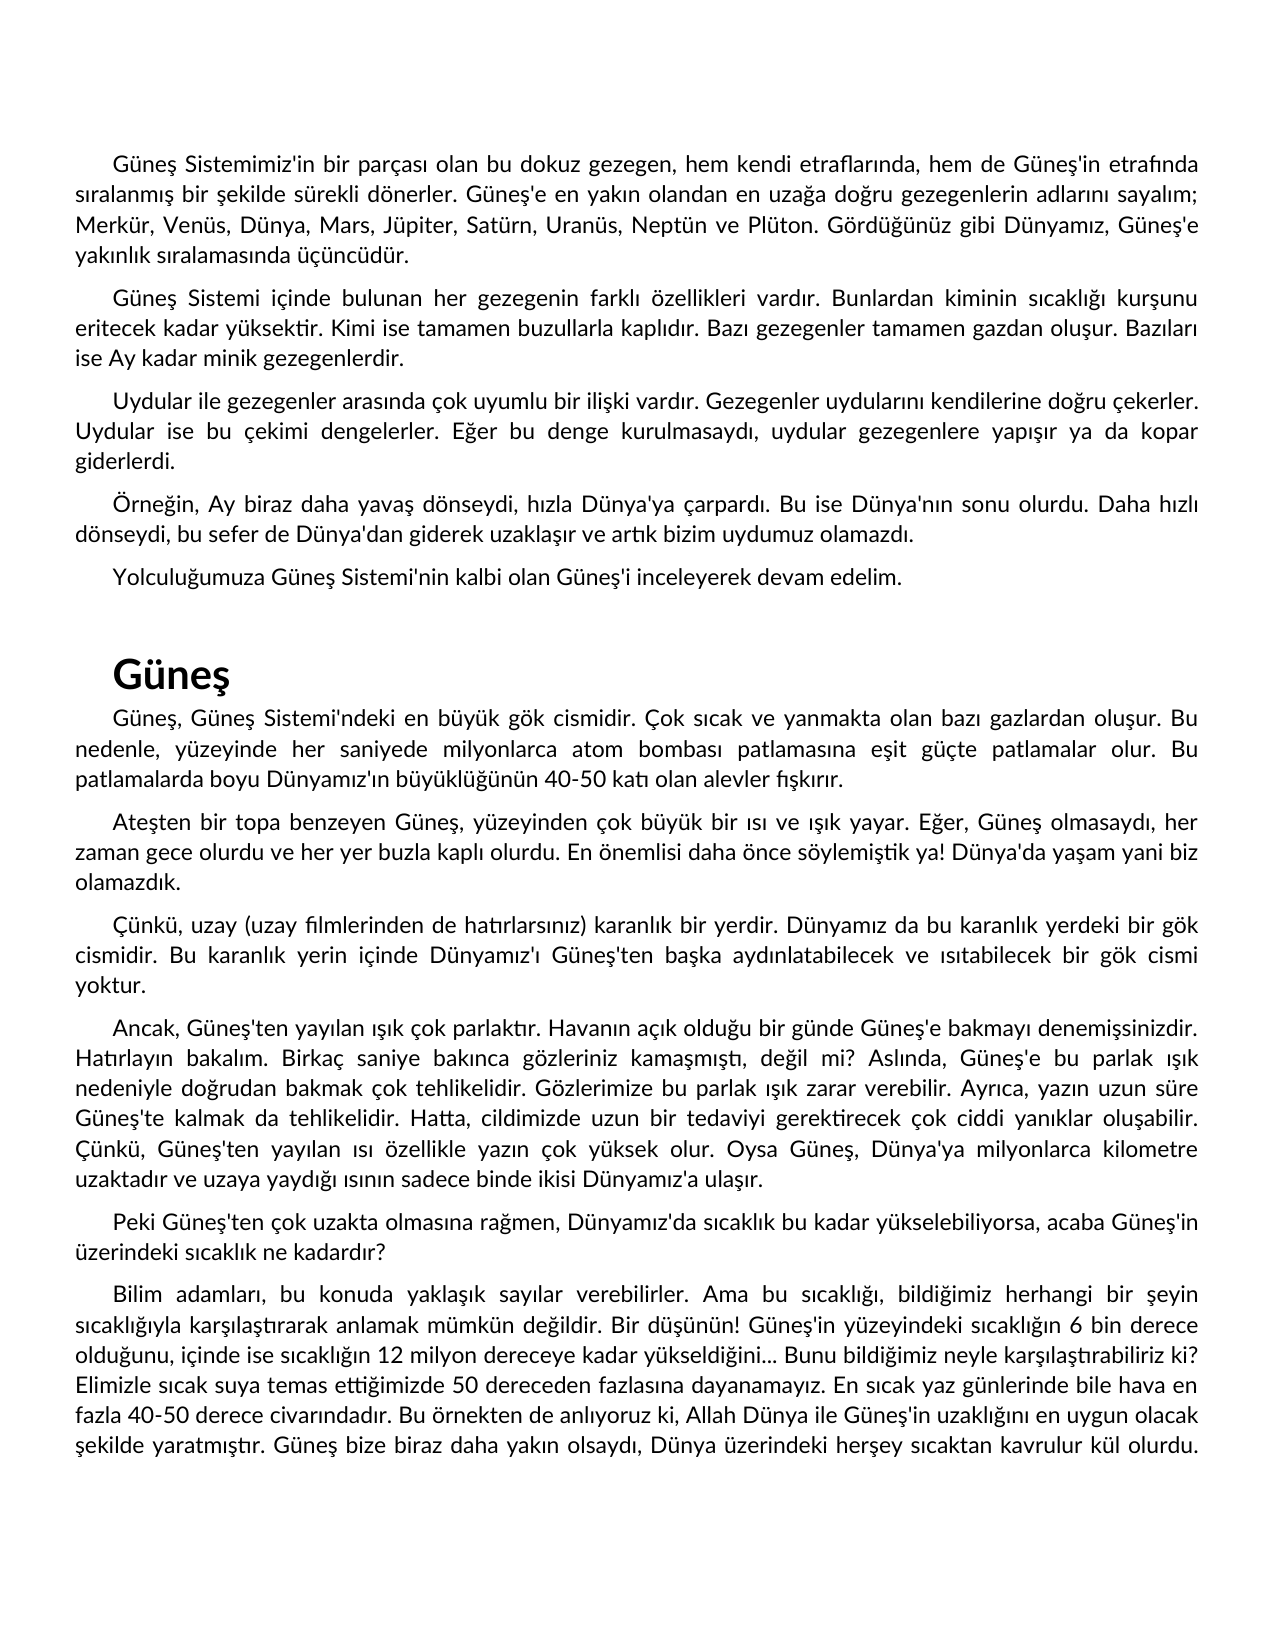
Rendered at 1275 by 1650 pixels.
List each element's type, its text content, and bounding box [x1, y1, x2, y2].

text Bilim adamları, bu konuda yaklaşık sayılar verebilirler. Ama bu sıcaklığı, bildiğimiz herhangi bir şeyin sıcaklığıyla karşılaştırarak anlamak mümkün değildir. Bir düşünün! Güneş'in yüzeyindeki sıcaklığın 6 bin derece olduğunu, içinde ise sıcaklığın 12 milyon dereceye kadar yükseldiğini... Bunu bildiğimiz neyle karşılaştırabiliriz ki? Elimizle sıcak suya temas ettiğimizde 50 dereceden fazlasına dayanamayız. En sıcak yaz günlerinde bile hava en fazla 40-50 derece civarındadır. Bu örnekten de anlıyoruz ki, Allah Dünya ile Güneş'in uzaklığını en uygun olacak şekilde yaratmıştır. Güneş bize biraz daha yakın olsaydı, Dünya üzerindeki herşey sıcaktan kavrulur kül olurdu. [75, 1280, 1200, 1459]
subtitle Güneş [112, 648, 1200, 698]
text Uydular ile gezegenler arasında çok uyumlu bir ilişki vardır. Gezegenler uydularını kendilerine doğru çekerler. Uydular ise bu çekimi dengelerler. Eğer bu denge kurulmasaydı, uydular gezegenlere yapışır ya da kopar giderlerdi. [75, 386, 1200, 474]
text Çünkü, uzay (uzay filmlerinden de hatırlarsınız) karanlık bir yerdir. Dünyamız da bu karanlık yerdeki bir gök cismidir. Bu karanlık yerin içinde Dünyamız'ı Güneş'ten başka aydınlatabilecek ve ısıtabilecek bir gök cismi yoktur. [75, 910, 1200, 998]
text Örneğin, Ay biraz daha yavaş dönseydi, hızla Dünya'ya çarpardı. Bu ise Dünya'nın sonu olurdu. Daha hızlı dönseydi, bu sefer de Dünya'dan giderek uzaklaşır ve artık bizim uydumuz olamazdı. [75, 489, 1200, 547]
text Ateşten bir topa benzeyen Güneş, yüzeyinden çok büyük bir ısı ve ışık yayar. Eğer, Güneş olmasaydı, her zaman gece olurdu ve her yer buzla kaplı olurdu. En önemlisi daha önce söylemiştik ya! Dünya'da yaşam yani biz olamazdık. [75, 807, 1200, 895]
text Ancak, Güneş'ten yayılan ışık çok parlaktır. Havanın açık olduğu bir günde Güneş'e bakmayı denemişsinizdir. Hatırlayın bakalım. Birkaç saniye bakınca gözleriniz kamaşmıştı, değil mi? Aslında, Güneş'e bu parlak ışık nedeniyle doğrudan bakmak çok tehlikelidir. Gözlerimize bu parlak ışık zarar verebilir. Ayrıca, yazın uzun süre Güneş'te kalmak da tehlikelidir. Hatta, cildimizde uzun bir tedaviyi gerektirecek çok ciddi yanıklar oluşabilir. Çünkü, Güneş'ten yayılan ısı özellikle yazın çok yüksek olur. Oysa Güneş, Dünya'ya milyonlarca kilometre uzaktadır ve uzaya yaydığı ısının sadece binde ikisi Dünyamız'a ulaşır. [75, 1013, 1200, 1192]
text Güneş, Güneş Sistemi'ndeki en büyük gök cismidir. Çok sıcak ve yanmakta olan bazı gazlardan oluşur. Bu nedenle, yüzeyinde her saniyede milyonlarca atom bombası patlamasına eşit güçte patlamalar olur. Bu patlamalarda boyu Dünyamız'ın büyüklüğünün 40-50 katı olan alevler fışkırır. [75, 704, 1200, 792]
text Peki Güneş'ten çok uzakta olmasına rağmen, Dünyamız'da sıcaklık bu kadar yükselebiliyorsa, acaba Güneş'in üzerindeki sıcaklık ne kadardır? [75, 1207, 1200, 1265]
text Güneş Sistemi içinde bulunan her gezegenin farklı özellikleri vardır. Bunlardan kiminin sıcaklığı kurşunu eritecek kadar yüksektir. Kimi ise tamamen buzullarla kaplıdır. Bazı gezegenler tamamen gazdan oluşur. Bazıları ise Ay kadar minik gezegenlerdir. [75, 283, 1200, 371]
text Güneş Sistemimiz'in bir parçası olan bu dokuz gezegen, hem kendi etraflarında, hem de Güneş'in etrafında sıralanmış bir şekilde sürekli dönerler. Güneş'e en yakın olandan en uzağa doğru gezegenlerin adlarını sayalım; Merkür, Venüs, Dünya, Mars, Jüpiter, Satürn, Uranüs, Neptün ve Plüton. Gördüğünüz gibi Dünyamız, Güneş'e yakınlık sıralamasında üçüncüdür. [75, 150, 1200, 268]
text Yolculuğumuza Güneş Sistemi'nin kalbi olan Güneş'i inceleyerek devam edelim. [75, 562, 1200, 590]
